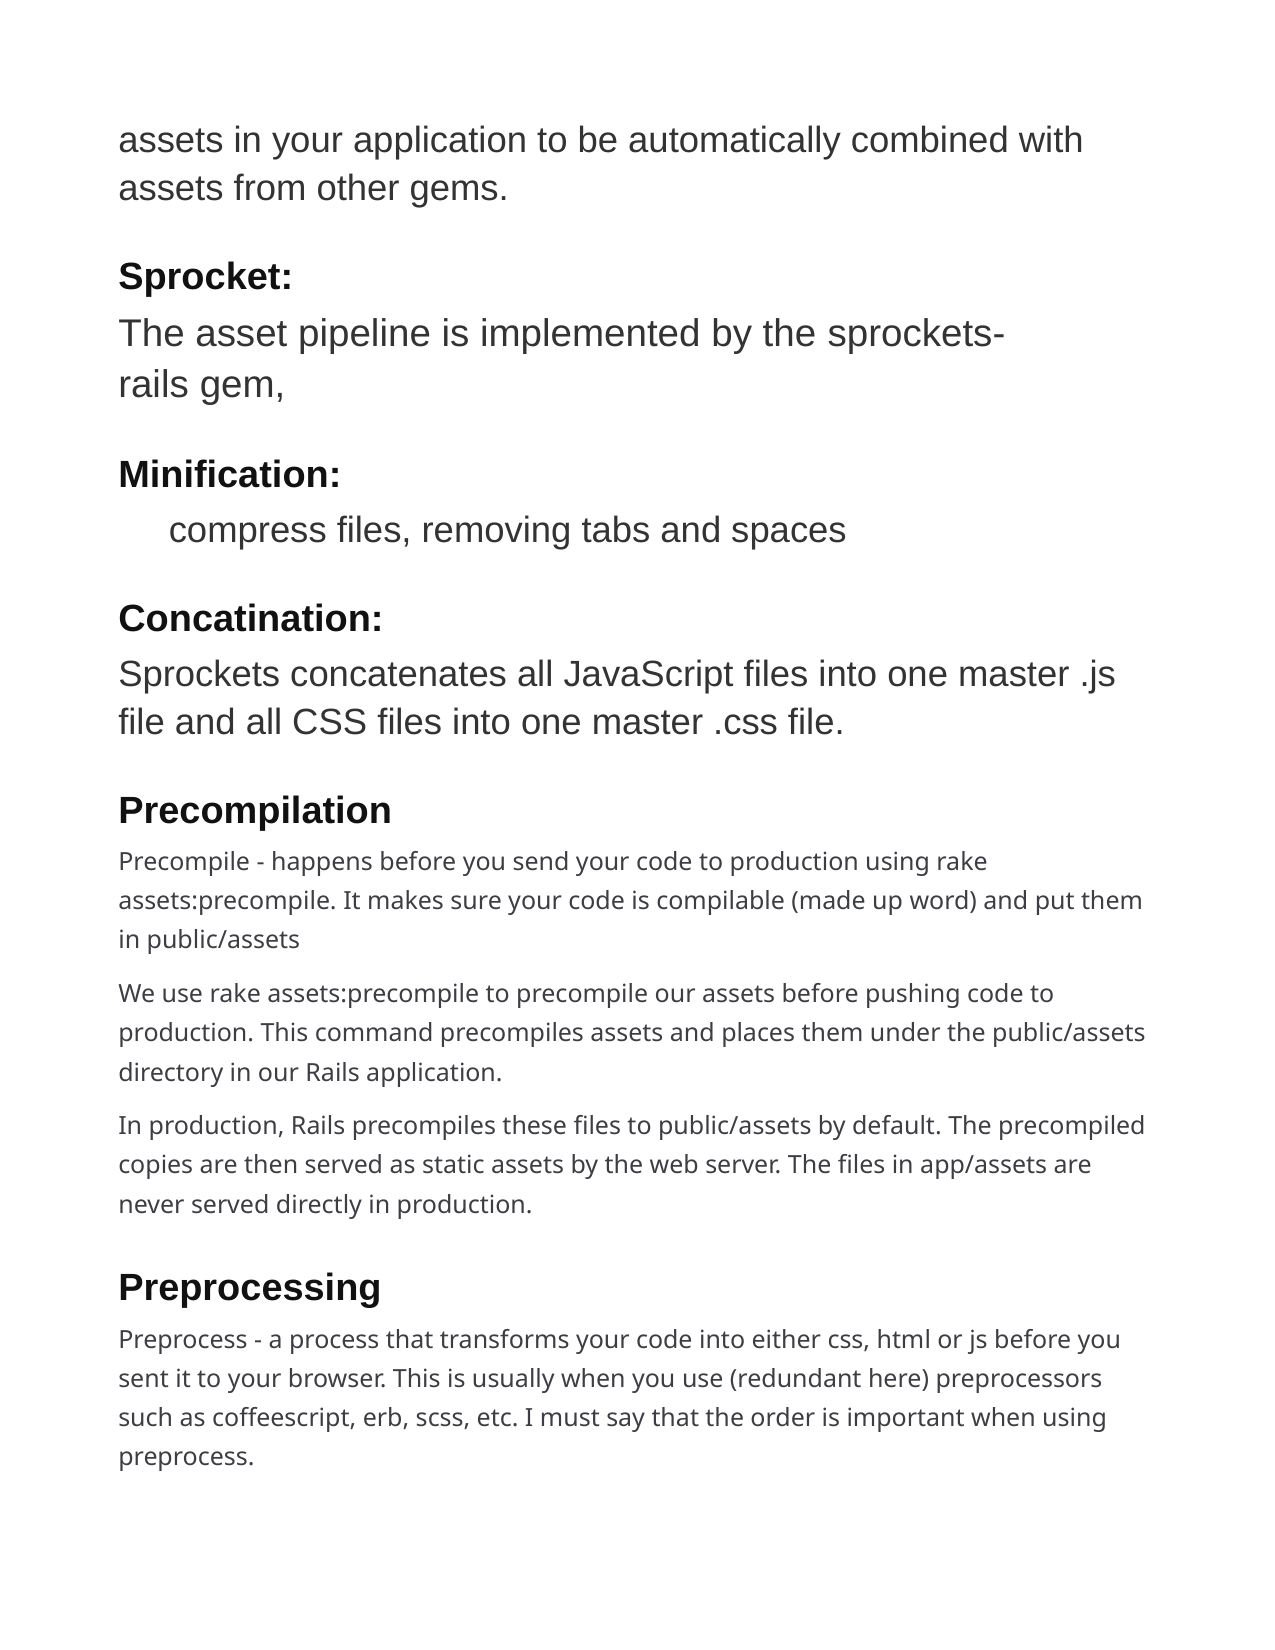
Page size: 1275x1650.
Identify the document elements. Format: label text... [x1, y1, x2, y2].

subtitle Sprocket: [118, 254, 1157, 298]
text compress files, removing tabs and spaces [118, 508, 1157, 550]
subtitle Minification: [118, 452, 1157, 495]
text Sprockets concatenates all JavaScript files into one master .js file and all CSS files into one master .css file. [118, 652, 1157, 742]
subtitle Concatination: [118, 596, 1157, 639]
subtitle Preprocessing [118, 1265, 1157, 1309]
text assets in your application to be automatically combined with assets from other gems. [118, 118, 1157, 208]
subtitle Precompilation [118, 788, 1157, 831]
text In production, Rails precompiles these files to public/assets by default. The precompiled copies are then served as static assets by the web server. The files in app/assets are never served directly in production. [118, 1108, 1157, 1220]
text The asset pipeline is implemented by the sprockets-rails gem, [118, 310, 1157, 405]
text We use rake assets:precompile to precompile our assets before pushing code to production. This command precompiles assets and places them under the public/assets directory in our Rails application. [118, 976, 1157, 1088]
text Precompile - happens before you send your code to production using rake assets:precompile. It makes sure your code is compilable (made up word) and put them in public/assets [118, 844, 1157, 956]
text Preprocess - a process that transforms your code into either css, html or js before you sent it to your browser. This is usually when you use (redundant here) preprocessors such as coffeescript, erb, scss, etc. I must say that the order is important when using preprocess. [118, 1321, 1157, 1473]
